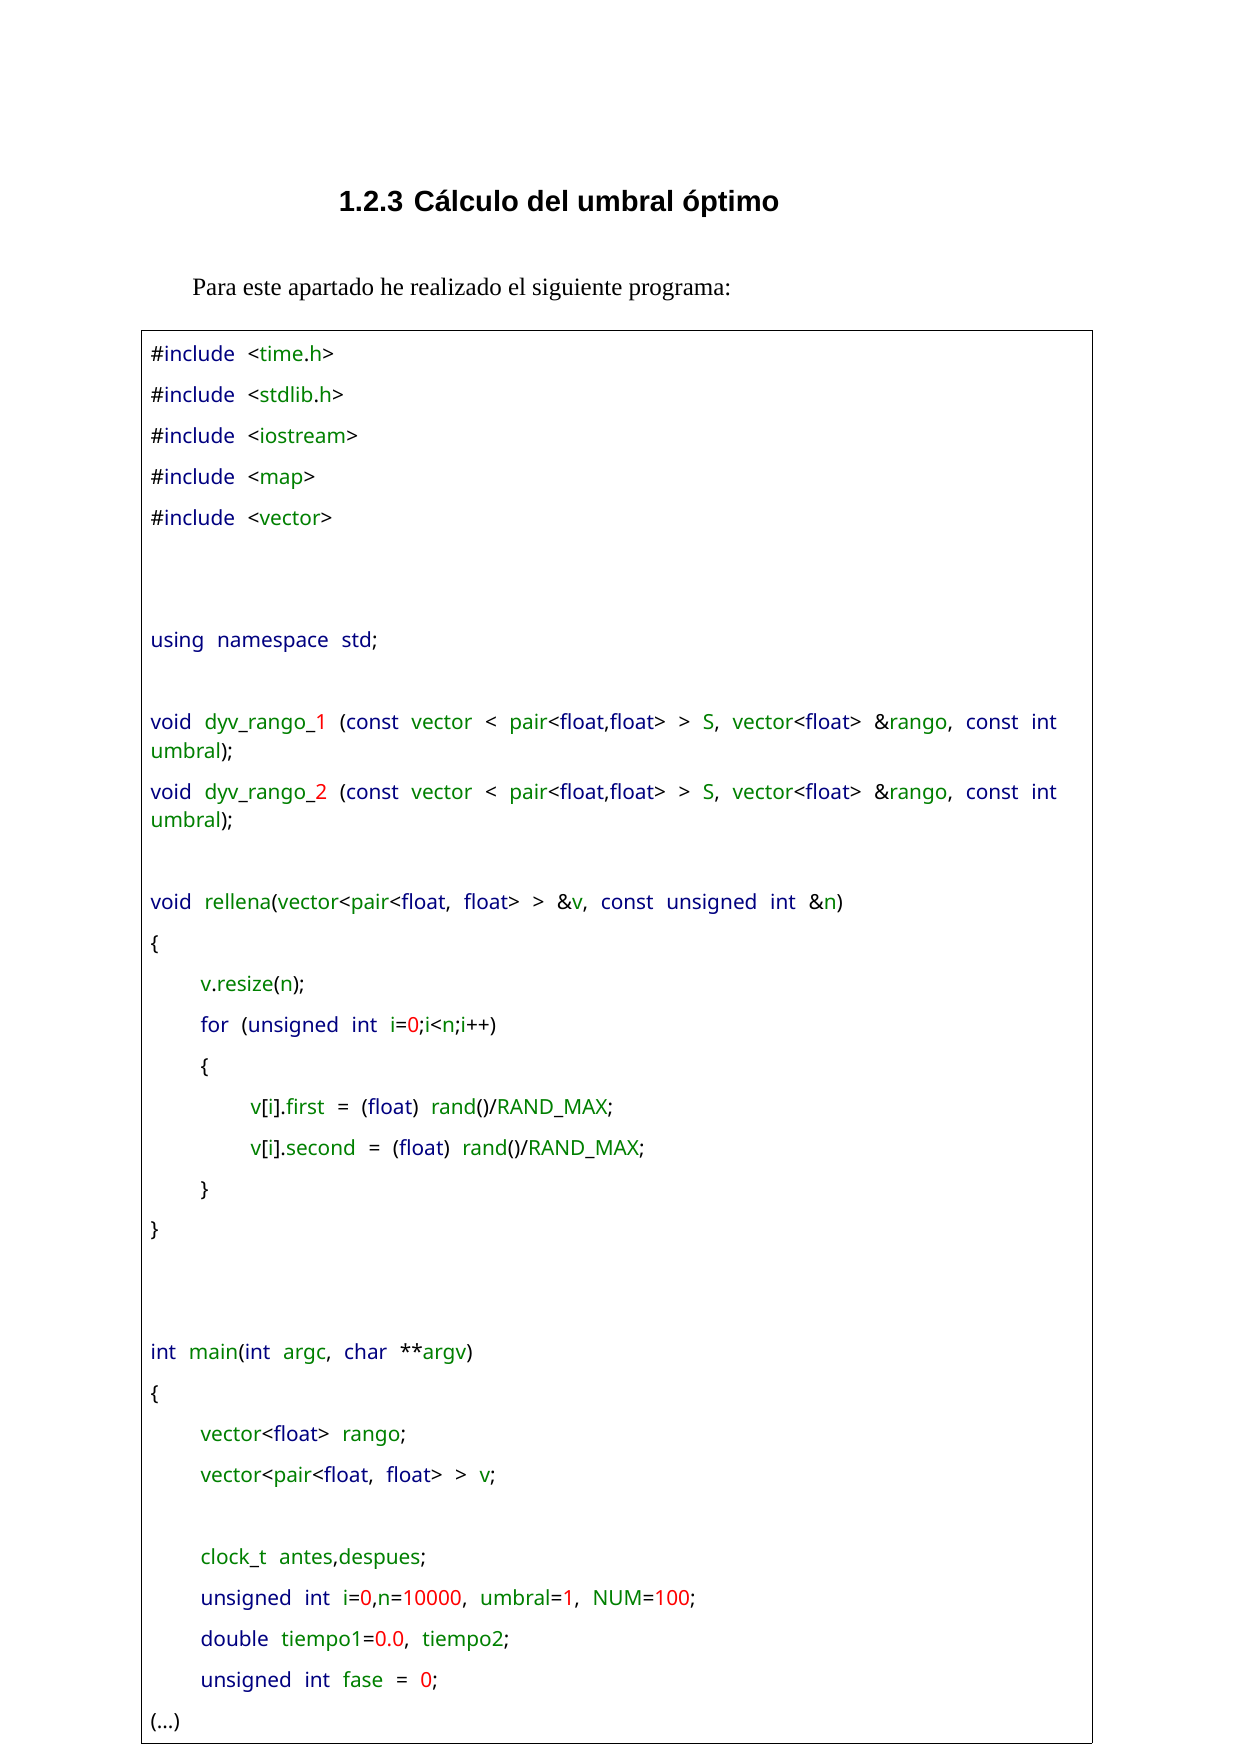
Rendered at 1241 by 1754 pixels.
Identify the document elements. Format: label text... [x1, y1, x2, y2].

text using namespace std; [150, 626, 1083, 654]
text for (unsigned int i=0;i<n;i++) [150, 1010, 1083, 1038]
text } [150, 1174, 1083, 1202]
text int main(int argc, char **argv) [150, 1337, 1083, 1366]
text #include <map> [150, 462, 1083, 490]
text vector<float> rango; [150, 1419, 1083, 1448]
text #include <time.h> [150, 339, 1083, 367]
text #include <iostream> [150, 421, 1083, 449]
subtitle Cálculo del umbral óptimo [338, 184, 1122, 218]
text vector<pair<float, float> > v; [150, 1460, 1083, 1489]
text } [150, 1214, 1083, 1243]
subtitle Para este apartado he realizado el siguiente programa: [118, 272, 1122, 300]
text double tiempo1=0.0, tiempo2; [150, 1624, 1083, 1652]
text v[i].second = (float) rand()/RAND_MAX; [150, 1133, 1083, 1161]
text #include <vector> [150, 503, 1083, 531]
text clock_t antes,despues; [150, 1542, 1083, 1571]
text (...) [150, 1706, 1083, 1734]
text unsigned int fase = 0; [150, 1665, 1083, 1693]
text void rellena(vector<pair<float, float> > &v, const unsigned int &n) [150, 887, 1083, 916]
text void dyv_rango_2 (const vector < pair<float,float> > S, vector<float> &rango, const int umbral); [150, 777, 1083, 834]
text #include <stdlib.h> [150, 380, 1083, 408]
text { [150, 1378, 1083, 1407]
text v[i].first = (float) rand()/RAND_MAX; [150, 1092, 1083, 1120]
text void dyv_rango_1 (const vector < pair<float,float> > S, vector<float> &rango, const int umbral); [150, 707, 1083, 764]
text v.resize(n); [150, 969, 1083, 997]
text { [150, 928, 1083, 956]
text { [150, 1051, 1083, 1079]
text unsigned int i=0,n=10000, umbral=1, NUM=100; [150, 1583, 1083, 1611]
